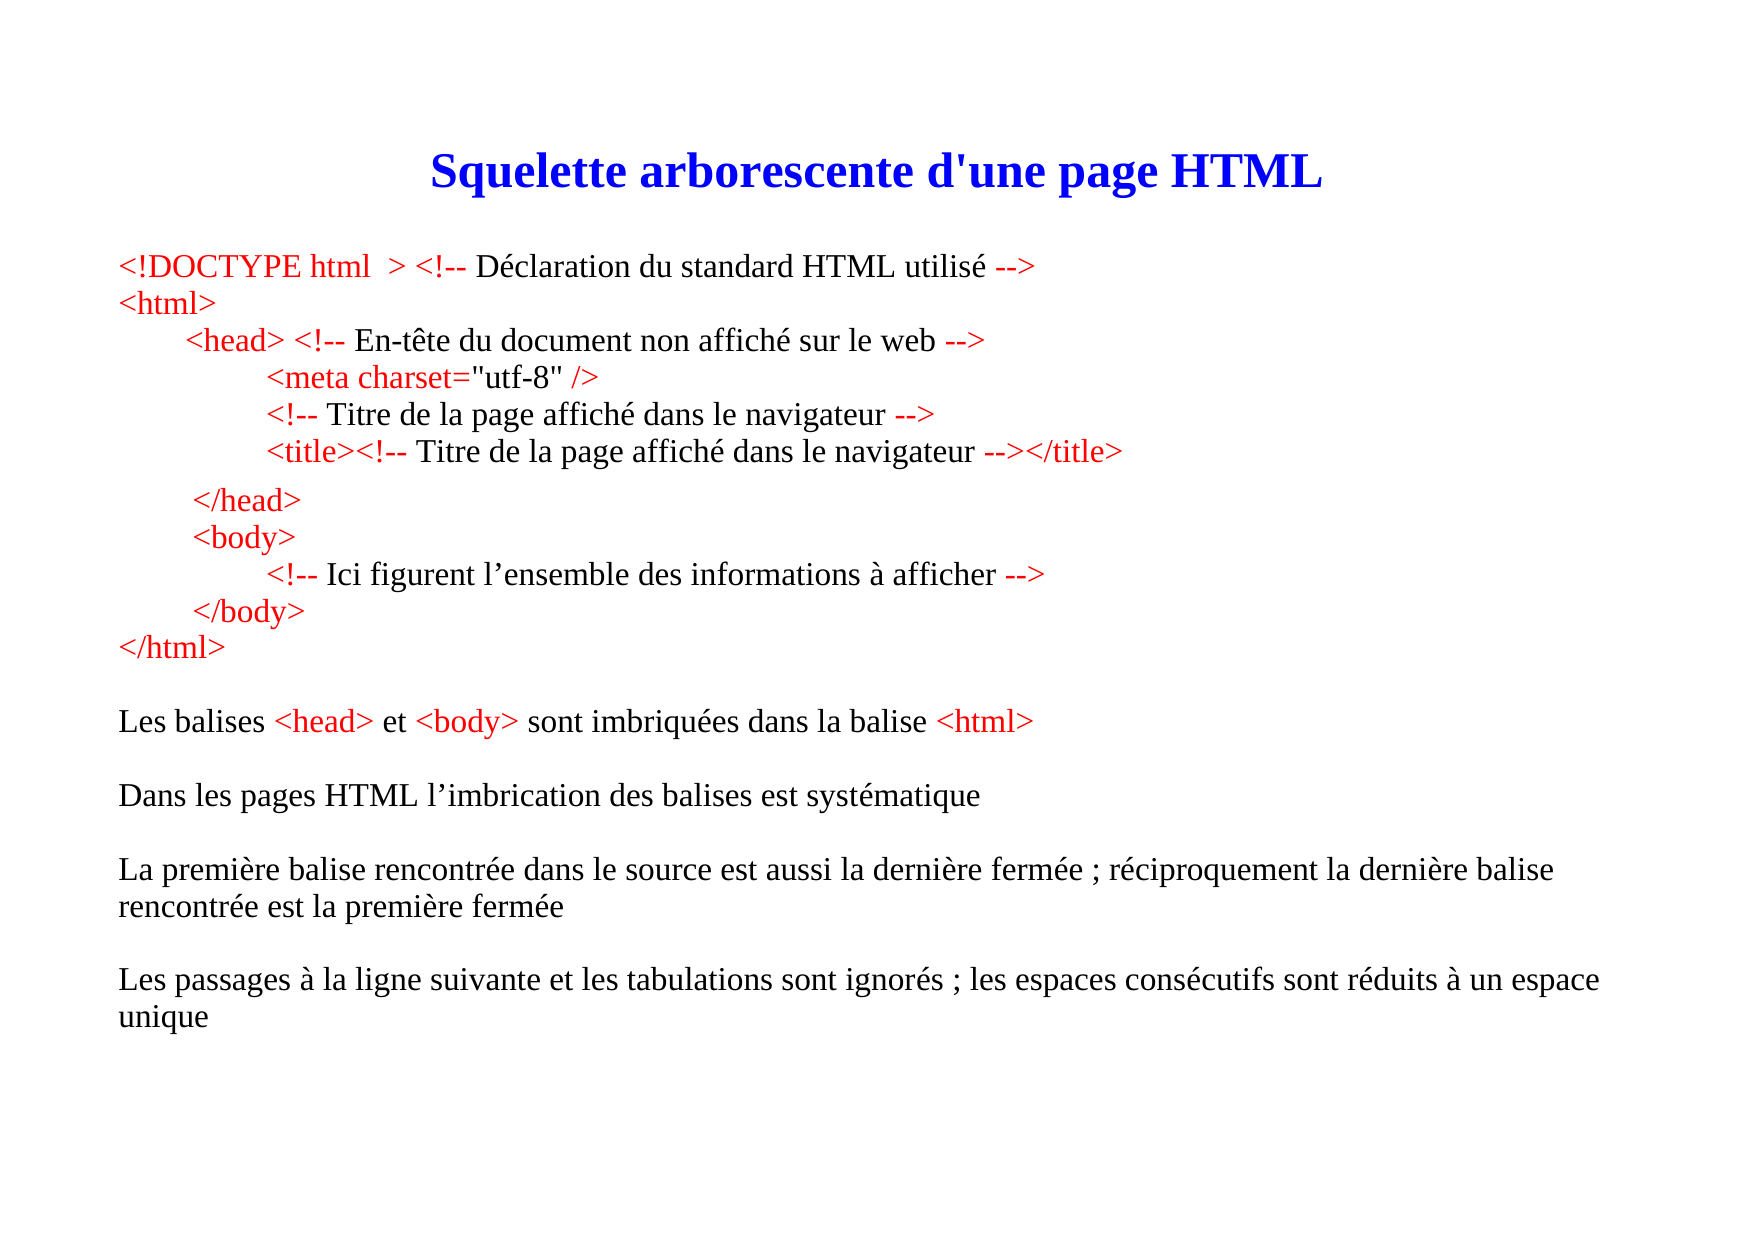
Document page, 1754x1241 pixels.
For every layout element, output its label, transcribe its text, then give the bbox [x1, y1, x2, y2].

subtitle Squelette arborescente d'une page HTML [118, 143, 1636, 198]
text <!-- Ici figurent l’ensemble des informations à afficher --> [118, 555, 1636, 592]
text <meta charset="utf-8" /> [118, 358, 1636, 395]
text Les passages à la ligne suivante et les tabulations sont ignorés ; les espaces consécutifs sont réduits à un espace unique [118, 961, 1636, 1035]
text <!DOCTYPE html > <!-- Déclaration du standard HTML utilisé --> [118, 248, 1636, 285]
text La première balise rencontrée dans le source est aussi la dernière fermée ; réciproquement la dernière balise rencontrée est la première fermée [118, 850, 1636, 924]
text <html> [118, 285, 1636, 322]
text <title><!-- Titre de la page affiché dans le navigateur --></title> [118, 432, 1636, 469]
text Les balises <head> et <body> sont imbriquées dans la balise <html> [118, 703, 1636, 740]
text Dans les pages HTML l’imbrication des balises est systématique [118, 777, 1636, 813]
text <head> <!-- En-tête du document non affiché sur le web --> [118, 322, 1636, 358]
text </body> [118, 592, 1636, 629]
text </html> [118, 629, 1636, 666]
text </head> [118, 482, 1636, 518]
text <!-- Titre de la page affiché dans le navigateur --> [118, 395, 1636, 432]
text <body> [118, 518, 1636, 555]
